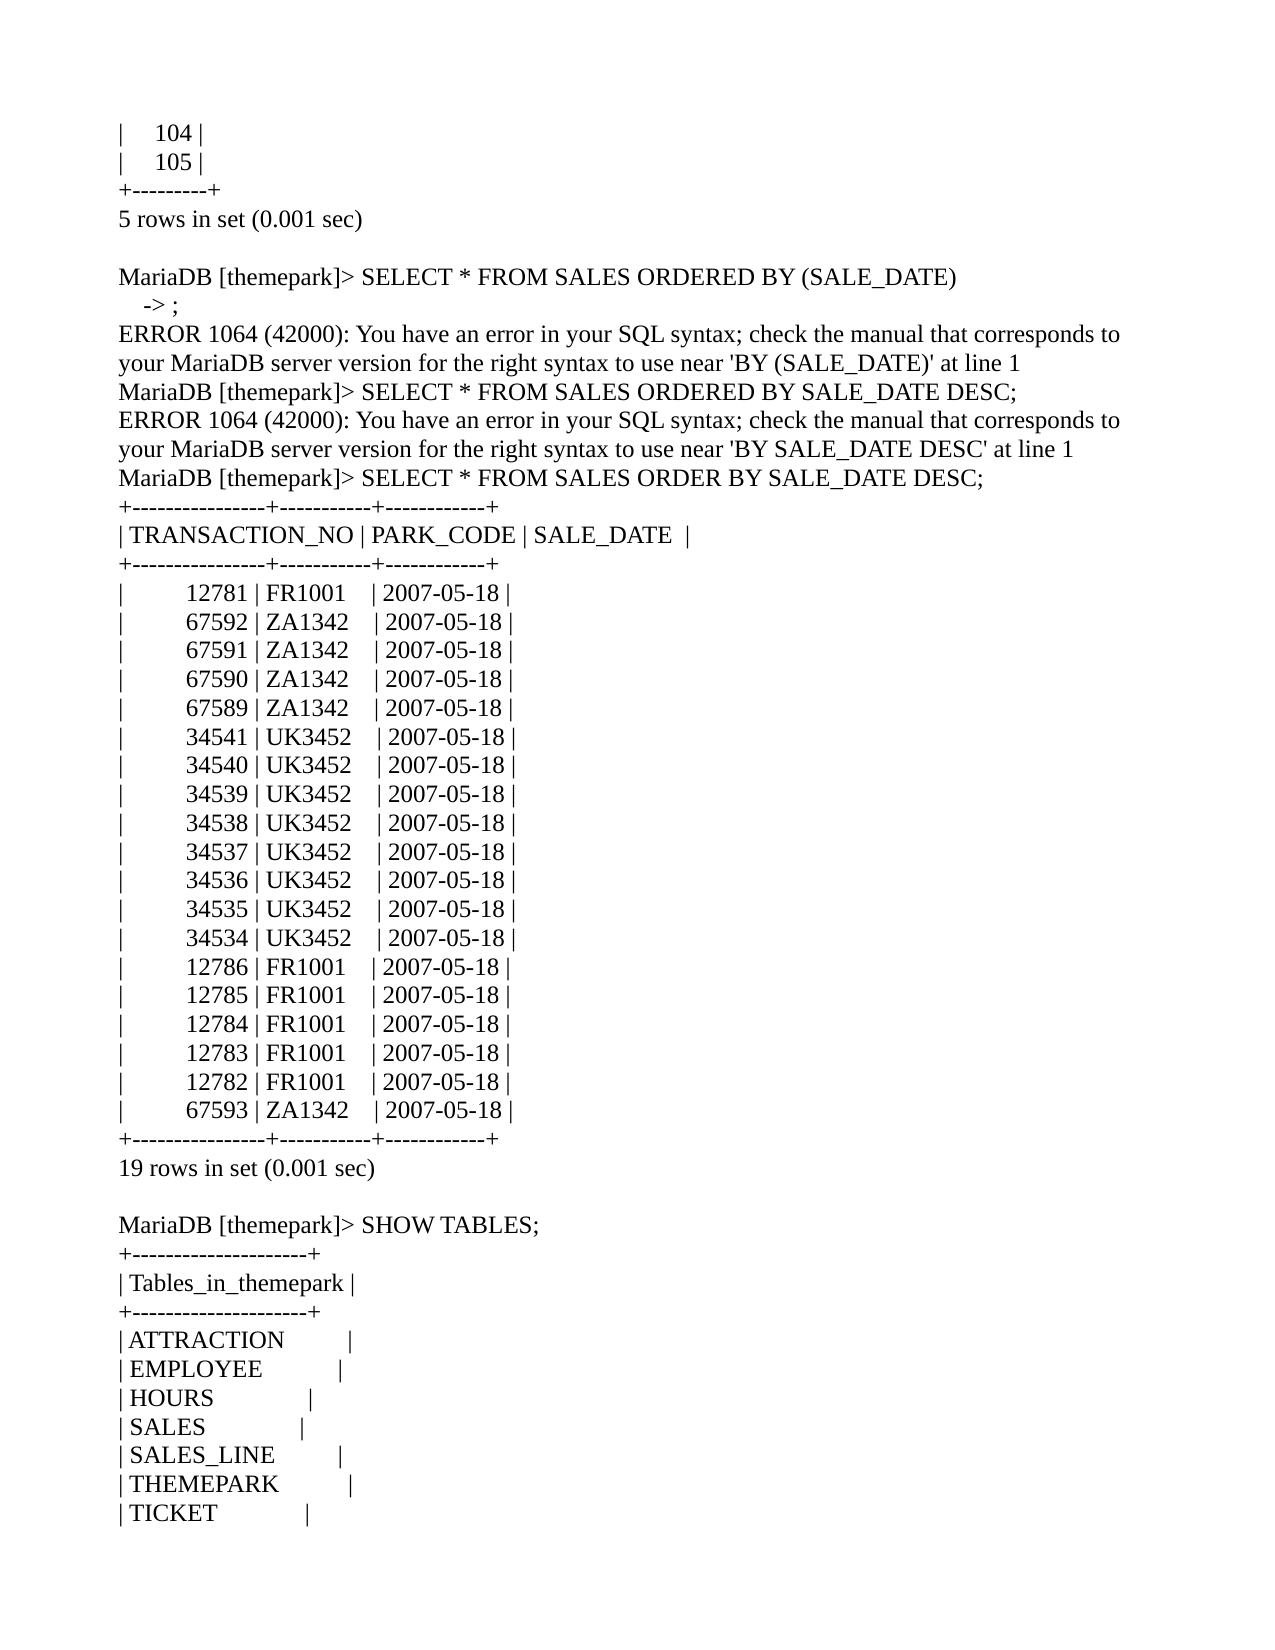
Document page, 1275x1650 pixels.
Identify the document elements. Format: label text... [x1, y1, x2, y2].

text | Tables_in_themepark | [118, 1268, 1157, 1297]
text | 34535 | UK3452 | 2007-05-18 | [118, 894, 1157, 923]
text MariaDB [themepark]> SHOW TABLES; [118, 1211, 1157, 1239]
text MariaDB [themepark]> SELECT * FROM SALES ORDER BY SALE_DATE DESC; [118, 463, 1157, 492]
text MariaDB [themepark]> SELECT * FROM SALES ORDERED BY (SALE_DATE) [118, 262, 1157, 291]
text | 34536 | UK3452 | 2007-05-18 | [118, 866, 1157, 894]
text ERROR 1064 (42000): You have an error in your SQL syntax; check the manual that corresponds to your MariaDB server version for the right syntax to use near 'BY SALE_DATE DESC' at line 1 [118, 406, 1157, 463]
text +----------------+-----------+------------+ [118, 1124, 1157, 1153]
text | 12781 | FR1001 | 2007-05-18 | [118, 578, 1157, 607]
text | 67592 | ZA1342 | 2007-05-18 | [118, 607, 1157, 636]
text | SALES_LINE | [118, 1441, 1157, 1469]
text | 67591 | ZA1342 | 2007-05-18 | [118, 636, 1157, 664]
text | 12784 | FR1001 | 2007-05-18 | [118, 1009, 1157, 1038]
text | 34538 | UK3452 | 2007-05-18 | [118, 808, 1157, 837]
text +---------------------+ [118, 1239, 1157, 1268]
text | THEMEPARK | [118, 1469, 1157, 1498]
text | ATTRACTION | [118, 1326, 1157, 1354]
text | 12785 | FR1001 | 2007-05-18 | [118, 981, 1157, 1009]
text | 34539 | UK3452 | 2007-05-18 | [118, 779, 1157, 808]
text 5 rows in set (0.001 sec) [118, 204, 1157, 233]
text | 67589 | ZA1342 | 2007-05-18 | [118, 693, 1157, 722]
text +----------------+-----------+------------+ [118, 549, 1157, 578]
text +----------------+-----------+------------+ [118, 492, 1157, 521]
text | SALES | [118, 1412, 1157, 1441]
text | HOURS | [118, 1383, 1157, 1412]
text | 105 | [118, 147, 1157, 176]
text | 34541 | UK3452 | 2007-05-18 | [118, 722, 1157, 751]
text | 34534 | UK3452 | 2007-05-18 | [118, 923, 1157, 952]
text | TICKET | [118, 1498, 1157, 1527]
text | 67590 | ZA1342 | 2007-05-18 | [118, 664, 1157, 693]
text 19 rows in set (0.001 sec) [118, 1153, 1157, 1182]
text MariaDB [themepark]> SELECT * FROM SALES ORDERED BY SALE_DATE DESC; [118, 377, 1157, 406]
text | 34537 | UK3452 | 2007-05-18 | [118, 837, 1157, 866]
text +---------+ [118, 176, 1157, 204]
text -> ; [118, 291, 1157, 319]
text | EMPLOYEE | [118, 1354, 1157, 1383]
text | 12783 | FR1001 | 2007-05-18 | [118, 1038, 1157, 1067]
text ERROR 1064 (42000): You have an error in your SQL syntax; check the manual that corresponds to your MariaDB server version for the right syntax to use near 'BY (SALE_DATE)' at line 1 [118, 319, 1157, 377]
text +---------------------+ [118, 1297, 1157, 1326]
text | 12786 | FR1001 | 2007-05-18 | [118, 952, 1157, 981]
text | TRANSACTION_NO | PARK_CODE | SALE_DATE | [118, 521, 1157, 549]
text | 34540 | UK3452 | 2007-05-18 | [118, 751, 1157, 779]
text | 12782 | FR1001 | 2007-05-18 | [118, 1067, 1157, 1096]
text | 67593 | ZA1342 | 2007-05-18 | [118, 1096, 1157, 1124]
text | 104 | [118, 118, 1157, 147]
